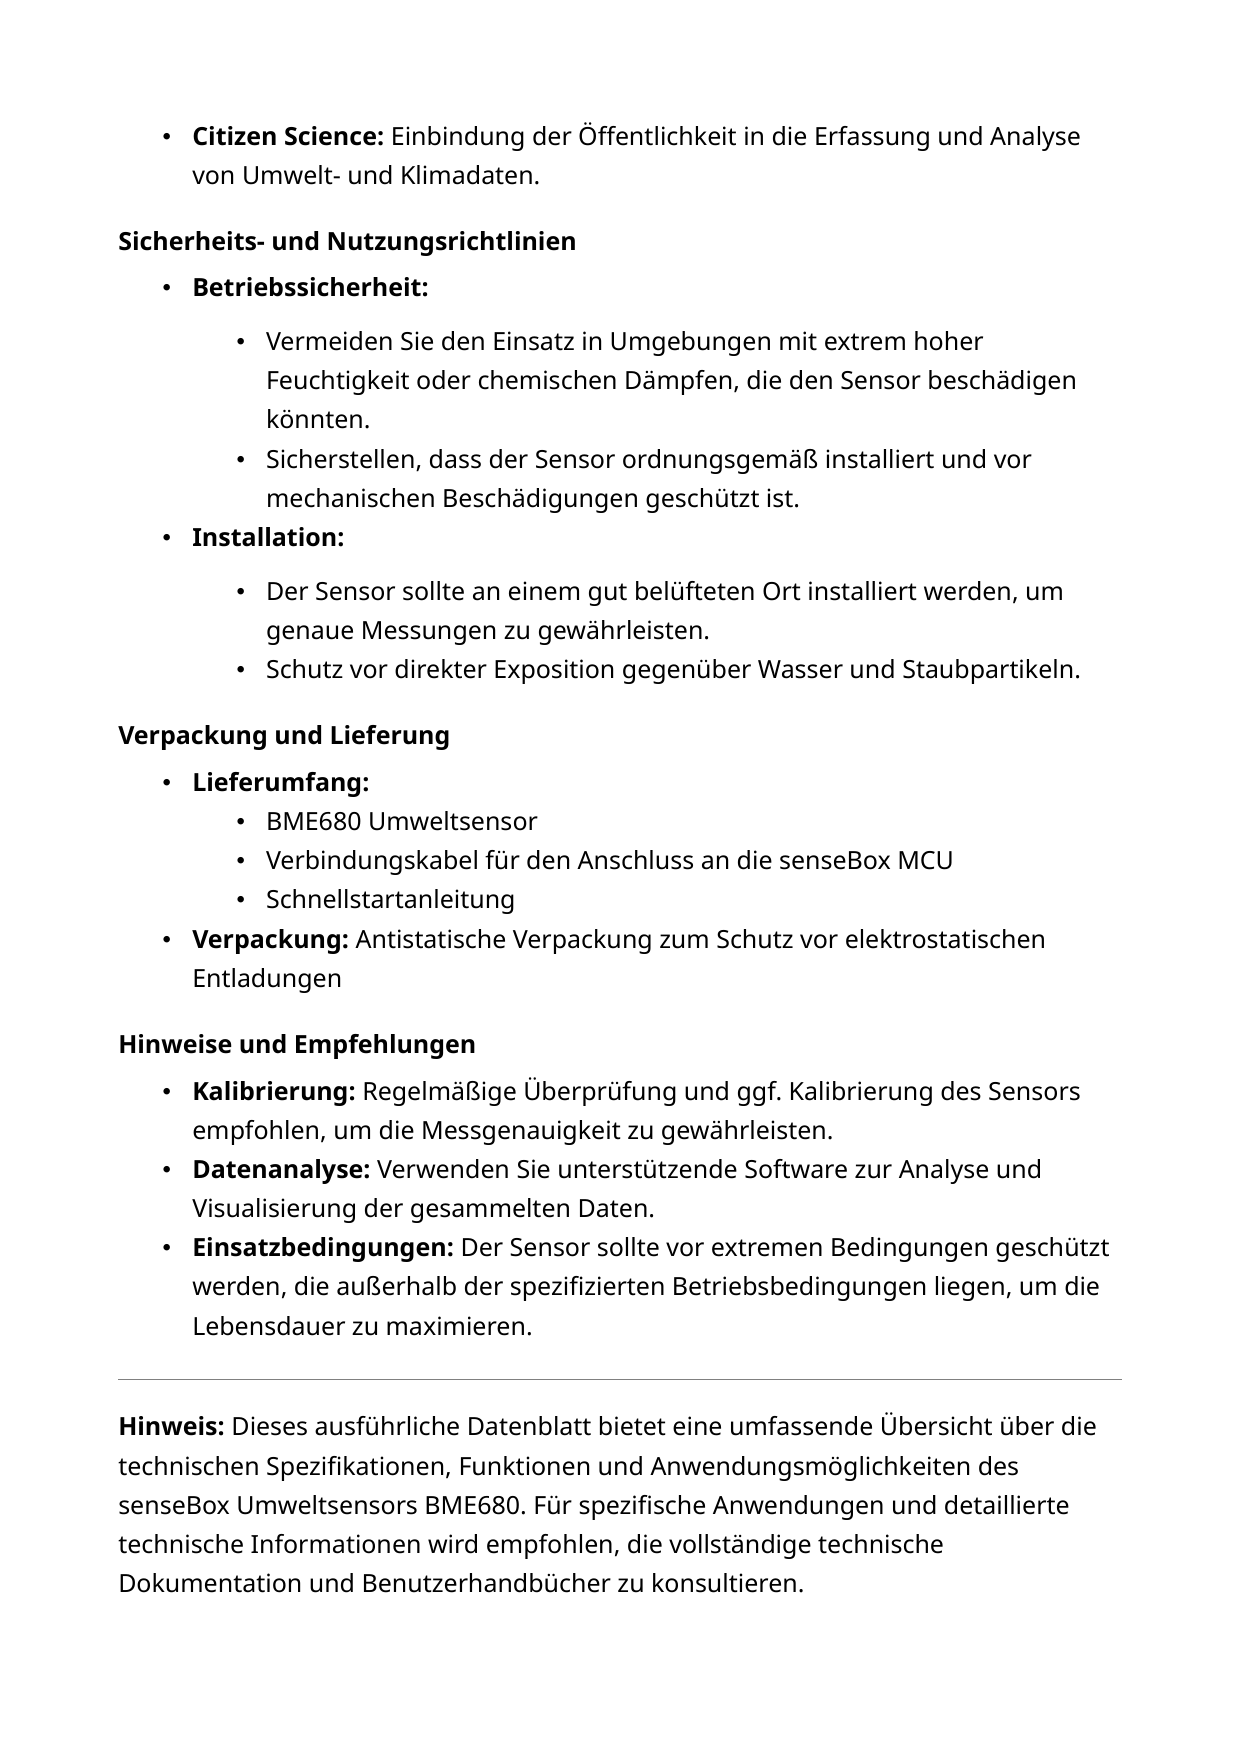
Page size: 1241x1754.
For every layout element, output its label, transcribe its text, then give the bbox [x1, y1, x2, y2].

list Kalibrierung: Regelmäßige Überprüfung und ggf. Kalibrierung des Sensors empfohlen, um die Messgenauigkeit zu gewährleisten. [162, 1073, 1122, 1146]
subtitle Hinweise und Empfehlungen [118, 1027, 1122, 1061]
subtitle Verpackung und Lieferung [118, 718, 1122, 752]
list Installation: [162, 520, 1122, 554]
list Citizen Science: Einbindung der Öffentlichkeit in die Erfassung und Analyse von Umwelt- und Klimadaten. [162, 118, 1122, 191]
text Hinweis: Dieses ausführliche Datenblatt bietet eine umfassende Übersicht über die technischen Spezifikationen, Funktionen und Anwendungsmöglichkeiten des senseBox Umweltsensors BME680. Für spezifische Anwendungen und detaillierte technische Informationen wird empfohlen, die vollständige technische Dokumentation und Benutzerhandbücher zu konsultieren. [118, 1409, 1122, 1600]
list Betriebssicherheit: [162, 270, 1122, 304]
list Verpackung: Antistatische Verpackung zum Schutz vor elektrostatischen Entladungen [162, 921, 1122, 994]
list Lieferumfang: [162, 764, 1122, 799]
list Schutz vor direkter Exposition gegenüber Wasser und Staubpartikeln. [236, 652, 1122, 686]
list Der Sensor sollte an einem gut belüfteten Ort installiert werden, um genaue Messungen zu gewährleisten. [236, 573, 1122, 647]
list Einsatzbedingungen: Der Sensor sollte vor extremen Bedingungen geschützt werden, die außerhalb der spezifizierten Betriebsbedingungen liegen, um die Lebensdauer zu maximieren. [162, 1230, 1122, 1342]
list Sicherstellen, dass der Sensor ordnungsgemäß installiert und vor mechanischen Beschädigungen geschützt ist. [236, 441, 1122, 514]
list Schnellstartanleitung [236, 882, 1122, 916]
list Datenanalyse: Verwenden Sie unterstützende Software zur Analyse und Visualisierung der gesammelten Daten. [162, 1152, 1122, 1225]
list BME680 Umweltsensor [236, 804, 1122, 838]
list Vermeiden Sie den Einsatz in Umgebungen mit extrem hoher Feuchtigkeit oder chemischen Dämpfen, die den Sensor beschädigen könnten. [236, 324, 1122, 436]
subtitle Sicherheits- und Nutzungsrichtlinien [118, 223, 1122, 258]
list Verbindungskabel für den Anschluss an die senseBox MCU [236, 843, 1122, 877]
